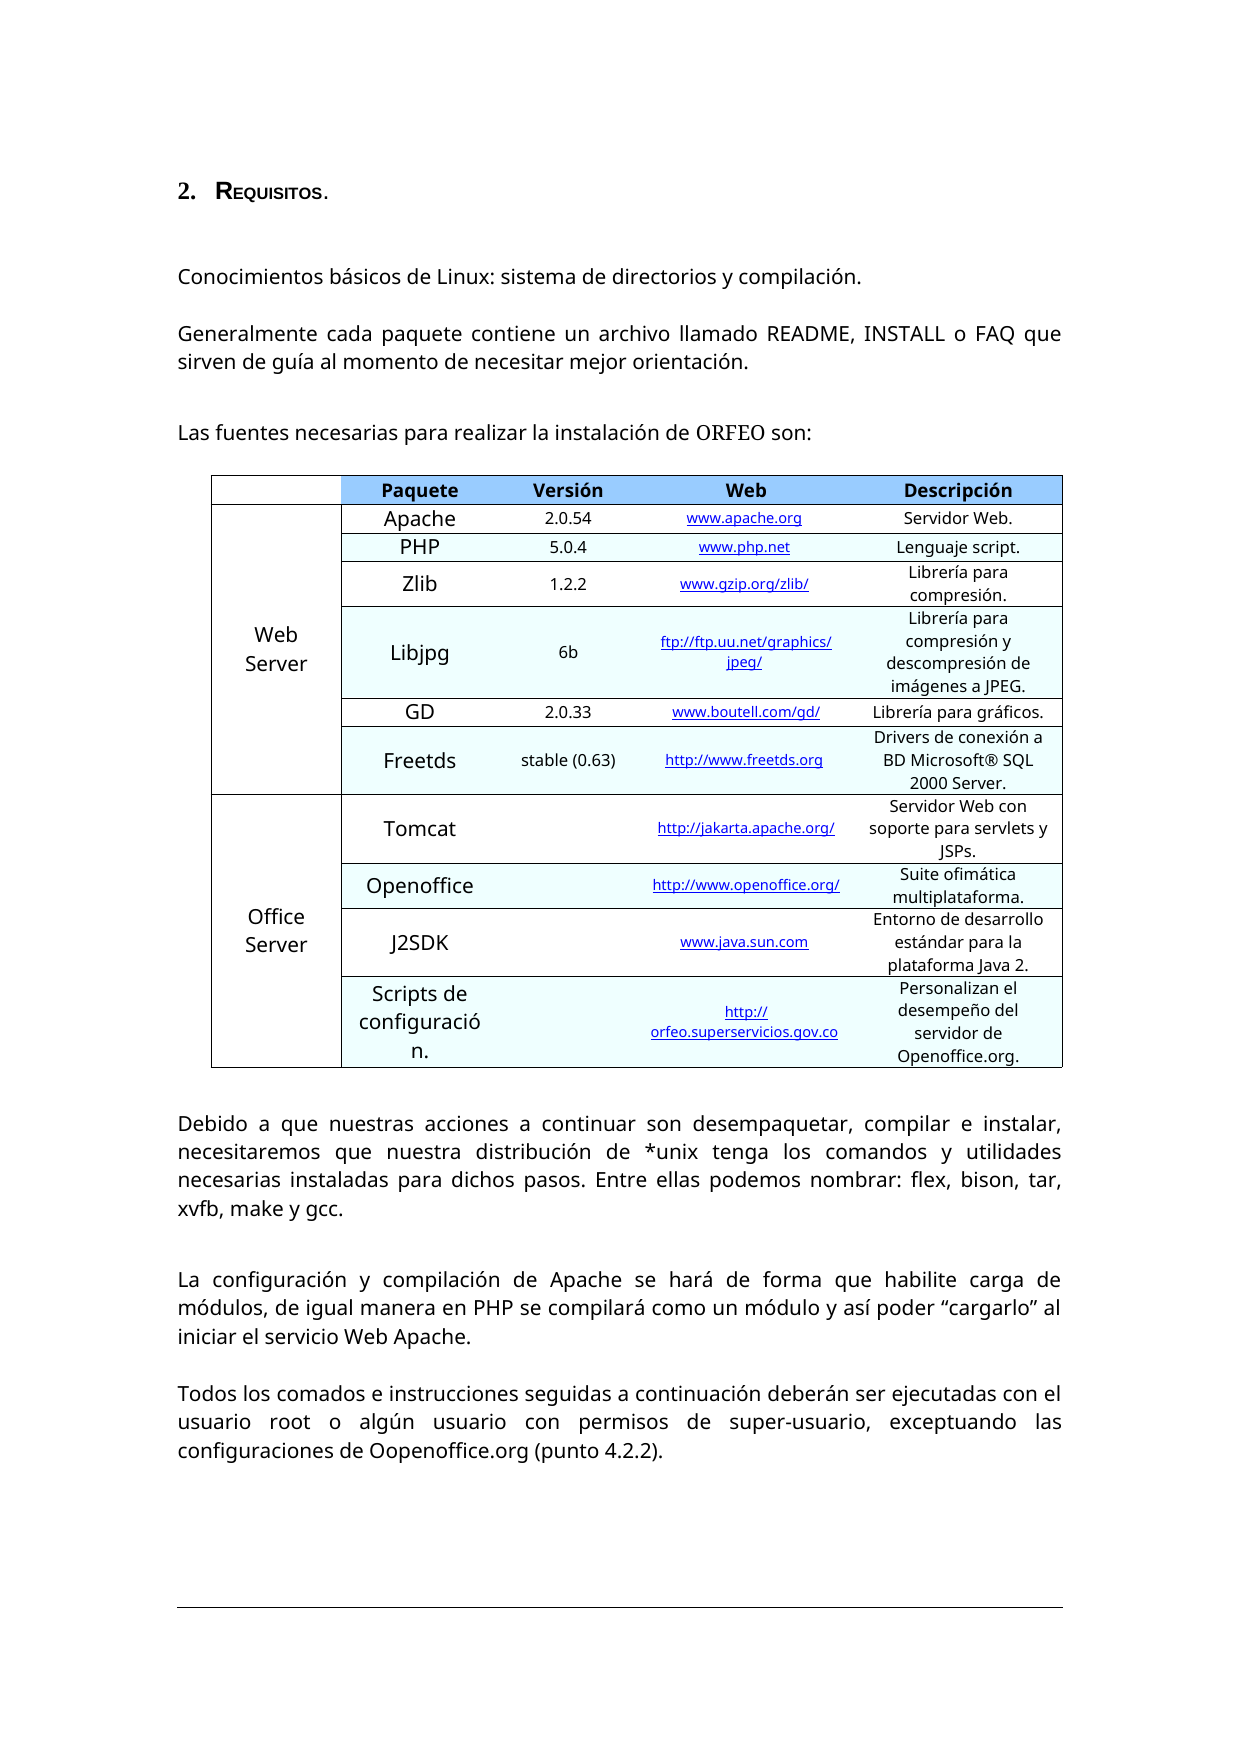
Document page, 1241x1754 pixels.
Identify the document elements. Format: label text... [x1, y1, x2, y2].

table_cell Suite ofimática multiplataforma. [854, 864, 1062, 908]
table_header 2.0.54 [498, 505, 638, 532]
table_cell ftp://ftp.uu.net/graphics/jpeg/ [638, 607, 854, 697]
table_cell www.gzip.org/zlib/ [638, 562, 854, 606]
text Debido a que nuestras acciones a continuar son desempaquetar, compilar e instalar, necesitaremos que nuestra distribución de *unix tenga los comandos y utilidades necesarias instaladas para dichos pasos. Entre ellas podemos nombrar: flex, bison, tar, xvfb, make y gcc. [177, 1109, 1063, 1222]
table_header Servidor Web. [854, 505, 1062, 532]
table_cell Scripts de configuración. [342, 977, 498, 1067]
table_cell GD [342, 699, 498, 726]
table_header Servidor Web con soporte para servlets y JSPs. [854, 795, 1062, 862]
table_header http://jakarta.apache.org/ [638, 795, 854, 862]
table_cell J2SDK [342, 909, 498, 976]
table_cell 1.2.2 [498, 562, 638, 606]
list Requisitos. [177, 177, 1063, 205]
table_cell [498, 909, 638, 976]
table_cell www.php.net [638, 534, 854, 561]
table_header Apache [342, 505, 498, 532]
table_cell Freetds [342, 727, 498, 794]
text La configuración y compilación de Apache se hará de forma que habilite carga de módulos, de igual manera en PHP se compilará como un módulo y así poder “cargarlo” al iniciar el servicio Web Apache. [177, 1265, 1063, 1350]
table_cell http://orfeo.superservicios.gov.co [638, 977, 854, 1067]
table_cell Librería para compresión. [854, 562, 1062, 606]
text Las fuentes necesarias para realizar la instalación de ORFEO son: [177, 418, 1063, 447]
table_cell Entorno de desarrollo estándar para la plataforma Java 2. [854, 909, 1062, 976]
table_header Tomcat [342, 795, 498, 862]
table_cell www.boutell.com/gd/ [638, 699, 854, 726]
table_header www.apache.org [638, 505, 854, 532]
table_header Descripción [854, 476, 1062, 504]
table_cell Zlib [342, 562, 498, 606]
table_header [498, 795, 638, 862]
table_cell [498, 864, 638, 908]
table_cell Openoffice [342, 864, 498, 908]
table_cell http://www.openoffice.org/ [638, 864, 854, 908]
table_header Web [638, 476, 854, 504]
table_cell 6b [498, 607, 638, 697]
table_cell 2.0.33 [498, 699, 638, 726]
table_cell Lenguaje script. [854, 534, 1062, 561]
text Todos los comados e instrucciones seguidas a continuación deberán ser ejecutadas con el usuario root o algún usuario con permisos de super-usuario, exceptuando las configuraciones de Oopenoffice.org (punto 4.2.2). [177, 1379, 1063, 1464]
table_cell www.java.sun.com [638, 909, 854, 976]
table_cell 5.0.4 [498, 534, 638, 561]
table_cell Office Server [212, 795, 341, 1067]
table_cell Web Server [212, 505, 341, 794]
table_cell Libjpg [342, 607, 498, 697]
table_cell stable (0.63) [498, 727, 638, 794]
text Generalmente cada paquete contiene un archivo llamado README, INSTALL o FAQ que sirven de guía al momento de necesitar mejor orientación. [177, 319, 1063, 376]
table_cell Drivers de conexión a BD Microsoft® SQL 2000 Server. [854, 727, 1062, 794]
table_header Versión [498, 476, 638, 504]
table_header Paquete [341, 476, 498, 504]
table_cell Librería para gráficos. [854, 699, 1062, 726]
table_cell [498, 977, 638, 1067]
table_cell PHP [342, 534, 498, 561]
table_header [212, 476, 341, 504]
text Conocimientos básicos de Linux: sistema de directorios y compilación. [177, 262, 1063, 291]
table_cell Librería para compresión y descompresión de imágenes a JPEG. [854, 607, 1062, 697]
table_cell http://www.freetds.org [638, 727, 854, 794]
table_cell Personalizan el desempeño del servidor de Openoffice.org. [854, 977, 1062, 1067]
